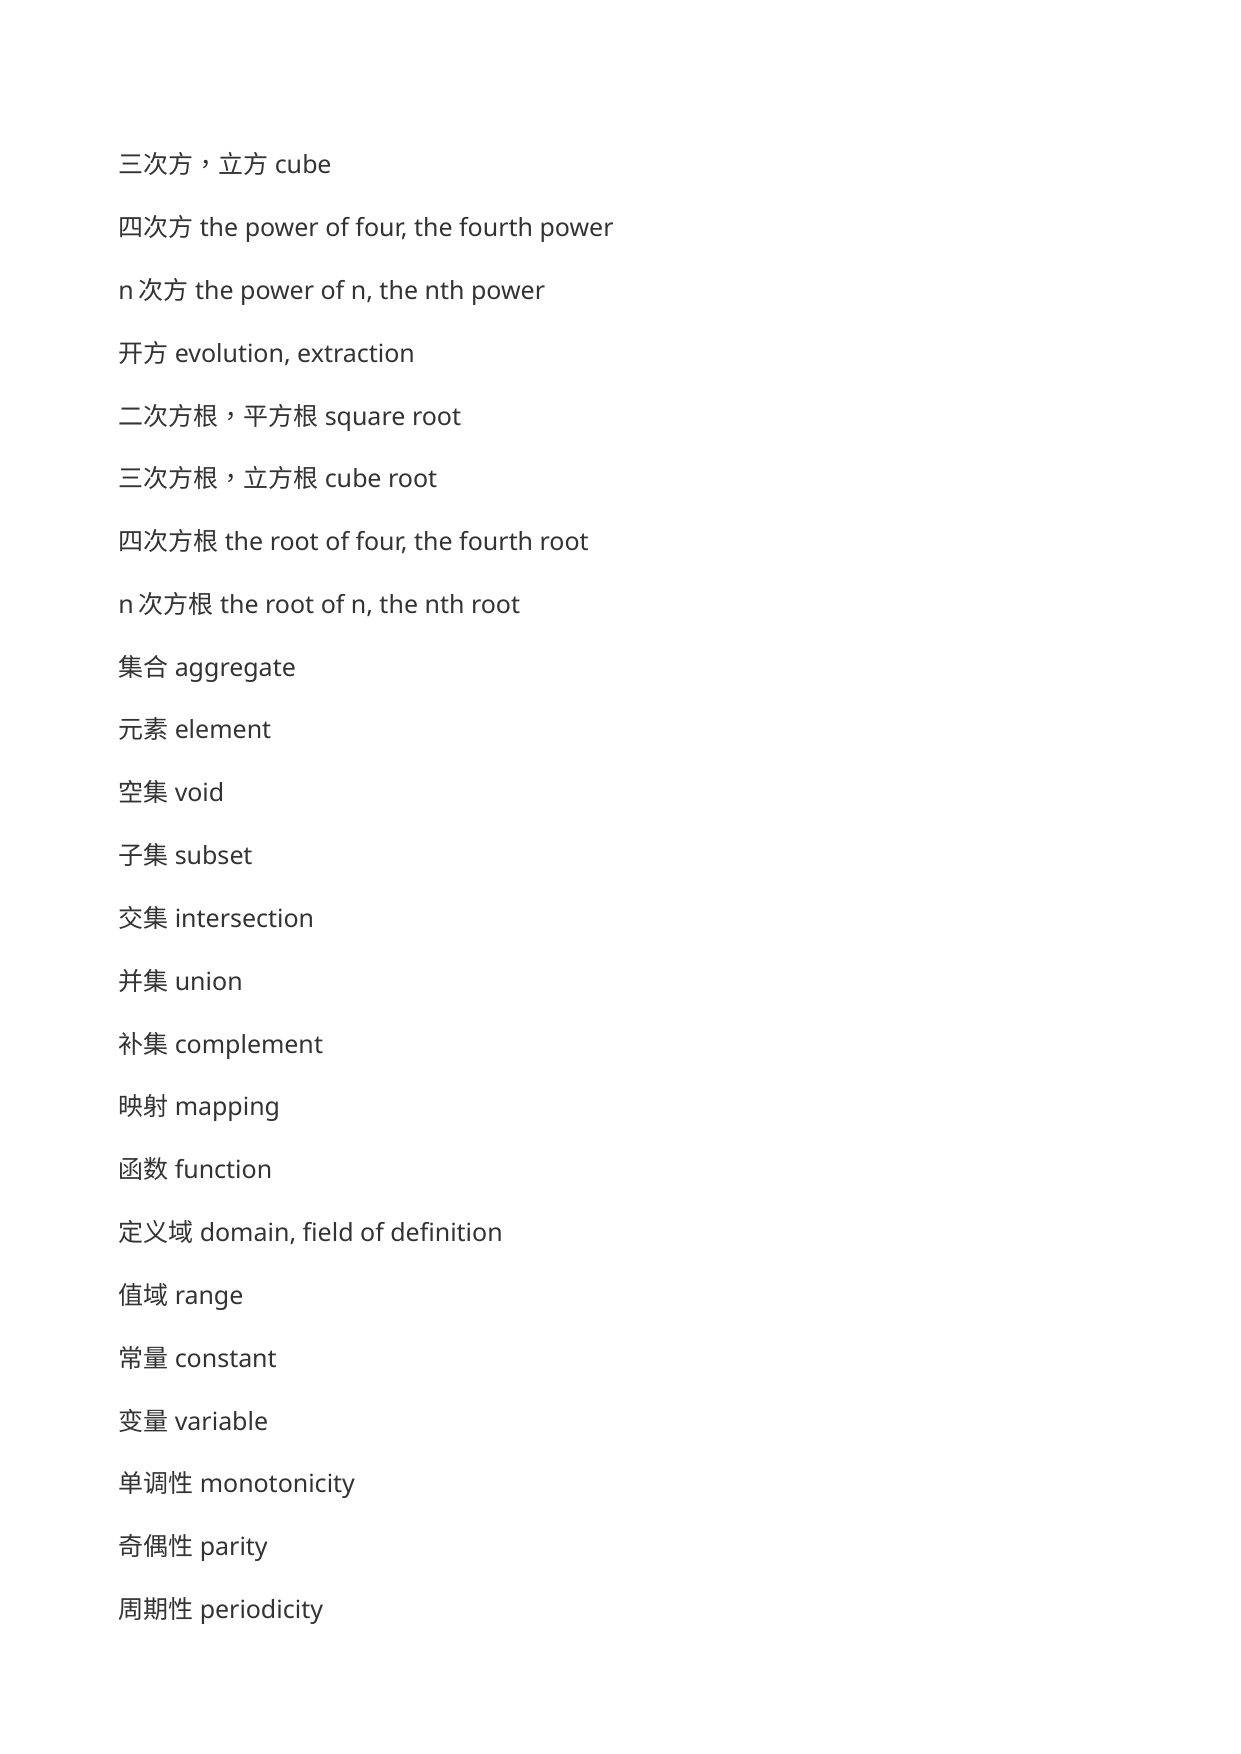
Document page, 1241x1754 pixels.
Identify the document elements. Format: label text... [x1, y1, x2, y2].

text 三次方，立方 cube 四次方 the power of four, the fourth power n次方 the power of n, the nth power 开方 evolution, extraction 二次方根，平方根 square root 三次方根，立方根 cube root 四次方根 the root of four, the fourth root n次方根 the root of n, the nth root 集合 aggregate 元素 element 空集 void 子集 subset 交集 intersection 并集 union 补集 complement 映射 mapping 函数 function 定义域 domain, field of definition 值域 range 常量 constant 变量 variable 单调性 monotonicity 奇偶性 parity 周期性 periodicity [118, 118, 1122, 1626]
